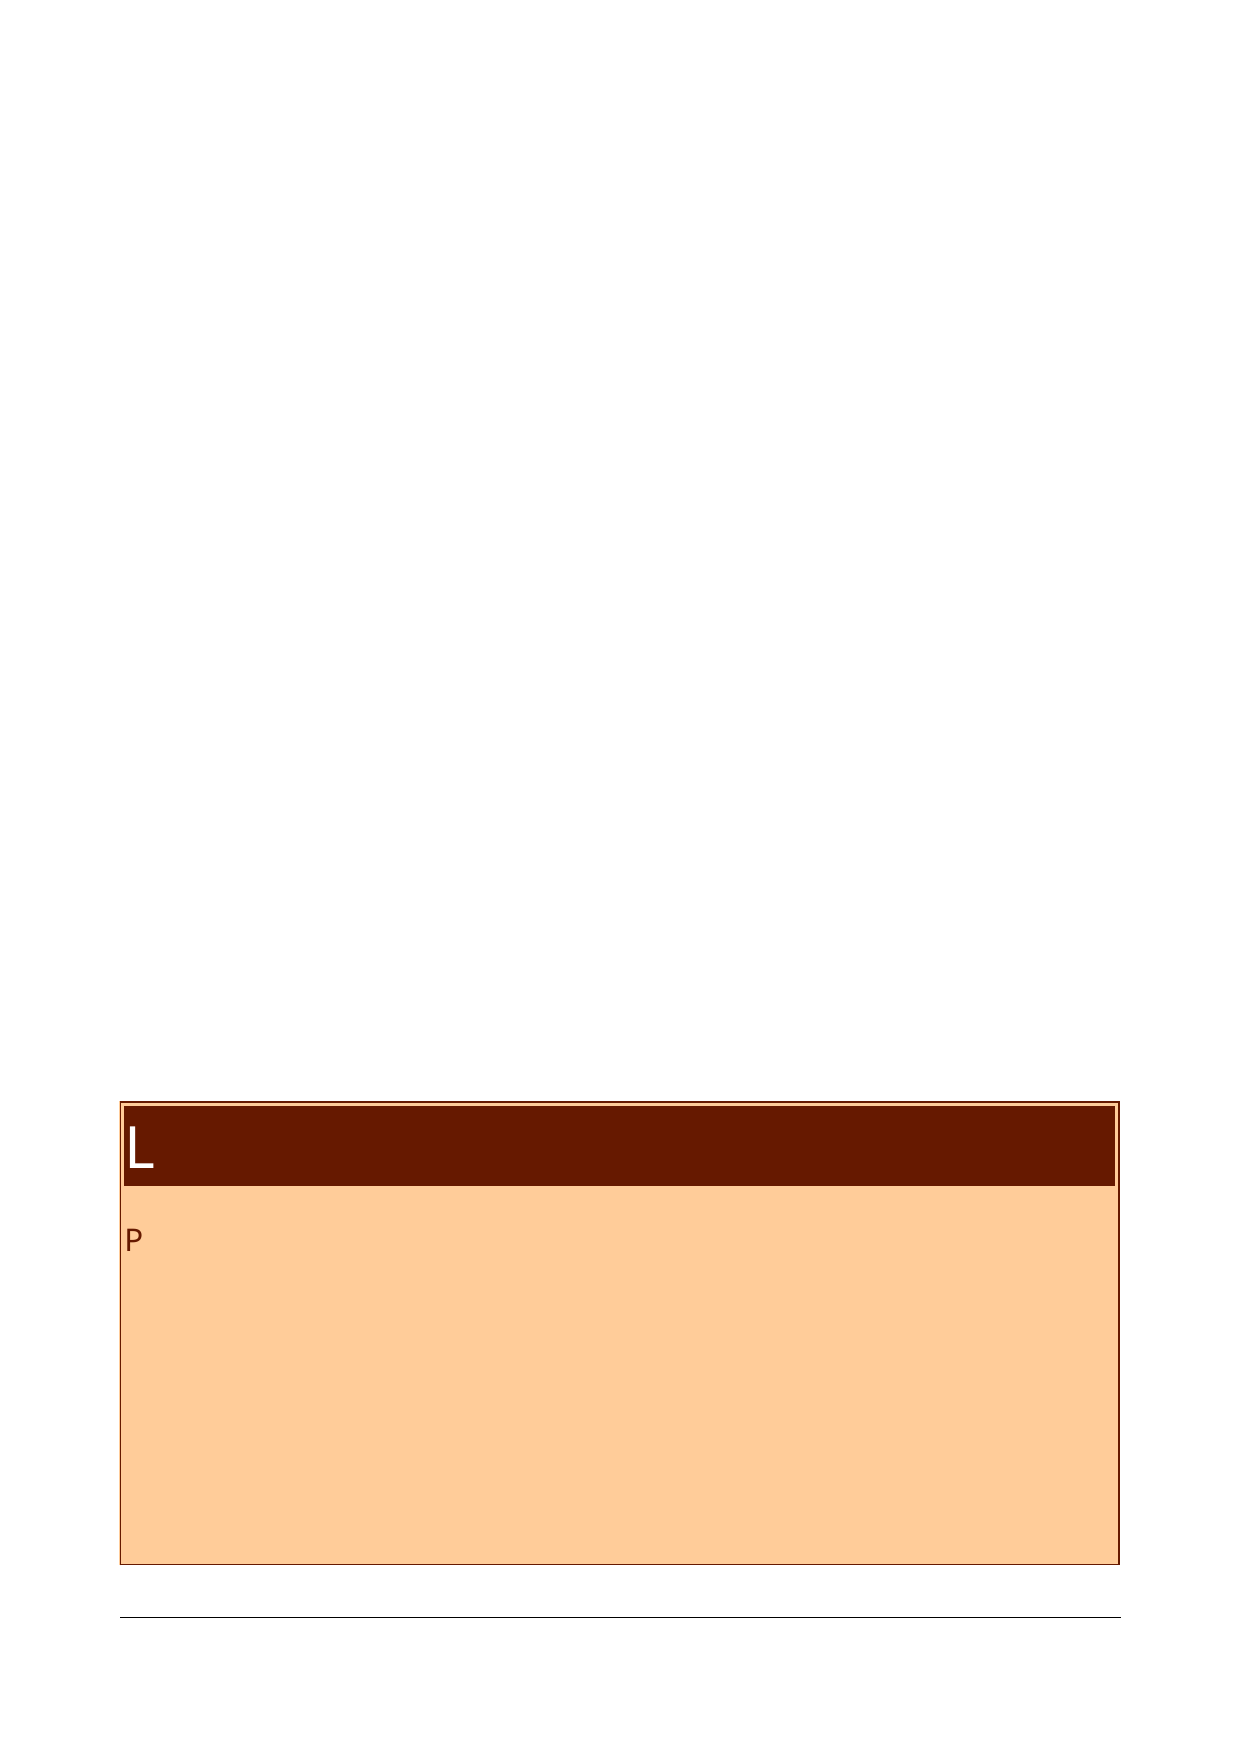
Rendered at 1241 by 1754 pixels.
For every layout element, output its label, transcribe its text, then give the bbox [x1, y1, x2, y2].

text L [124, 1106, 1115, 1186]
text P [124, 1218, 1115, 1261]
